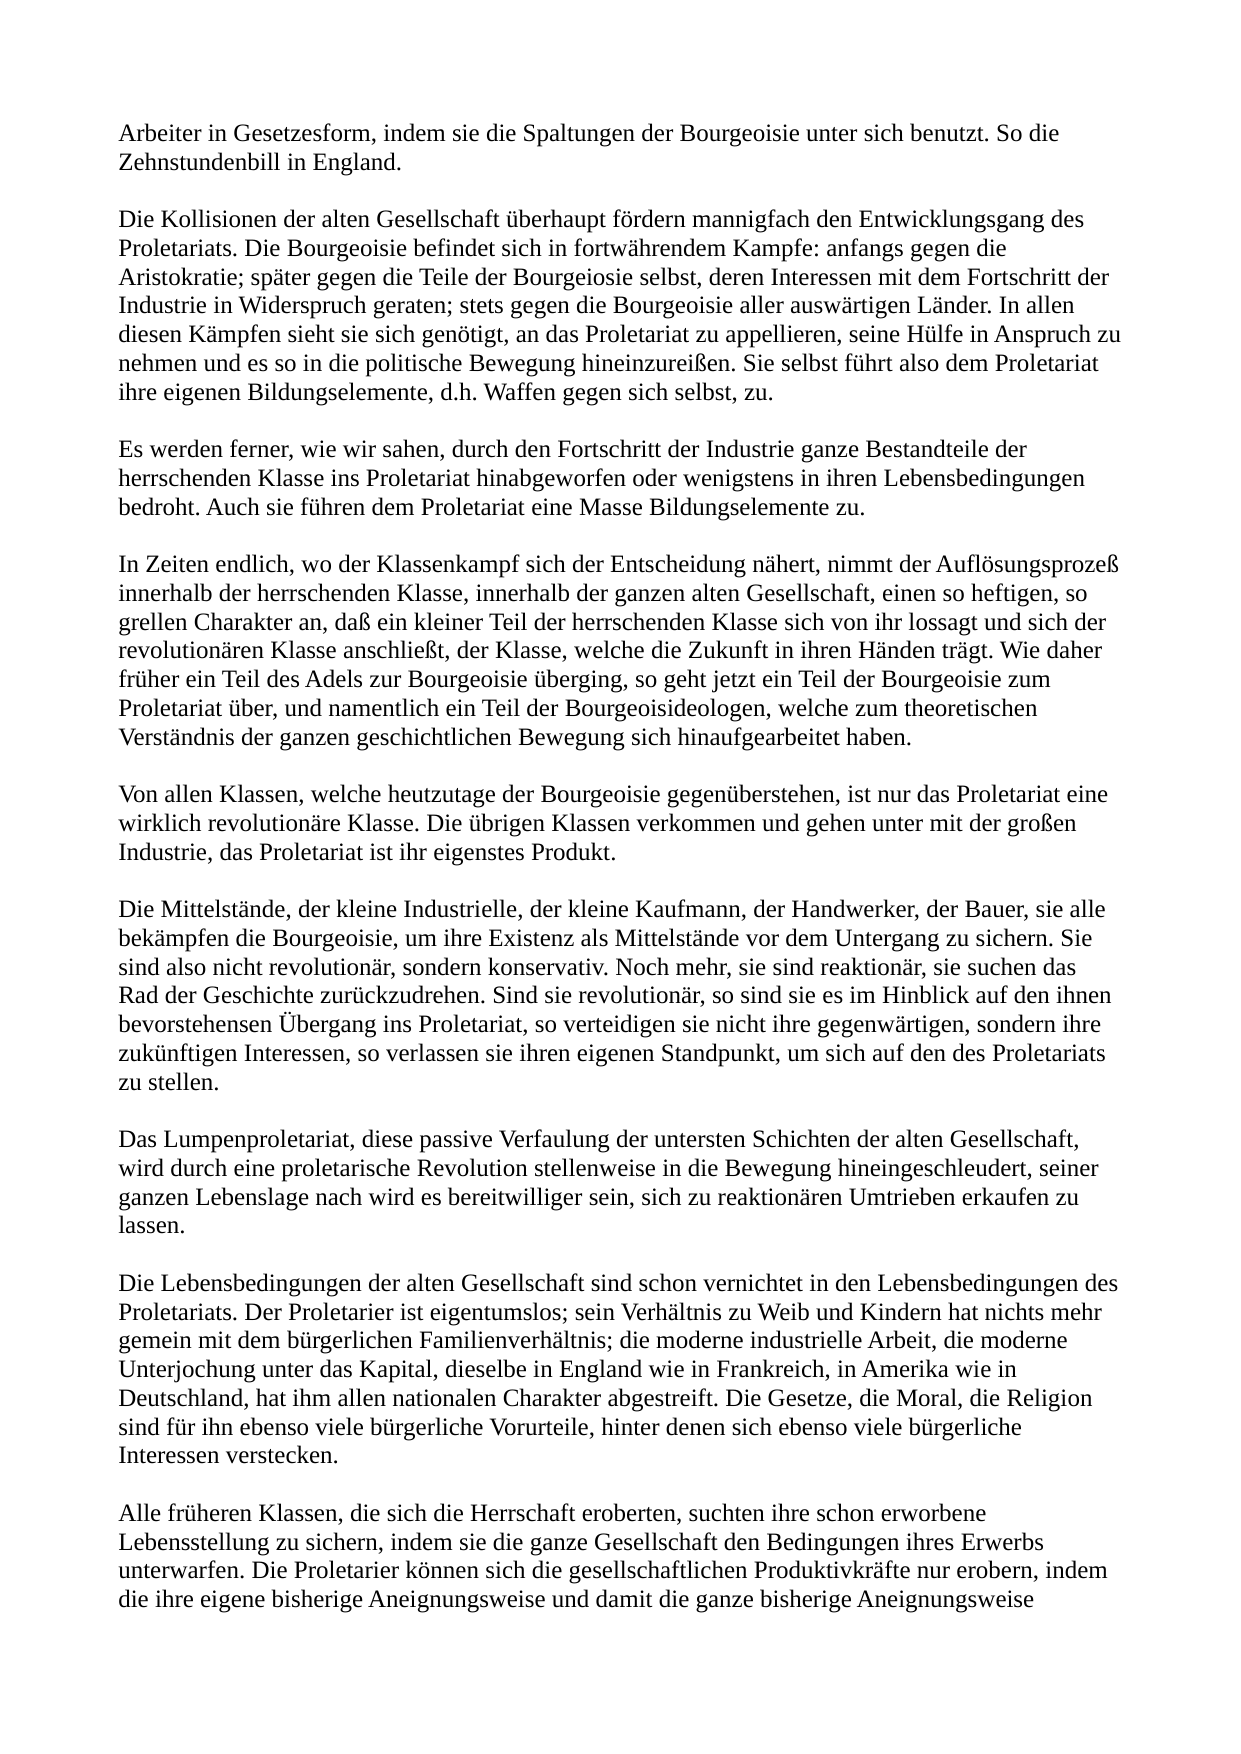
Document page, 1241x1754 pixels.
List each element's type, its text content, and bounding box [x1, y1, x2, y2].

text Von allen Klassen, welche heutzutage der Bourgeoisie gegenüberstehen, ist nur das Proletariat eine wirklich revolutionäre Klasse. Die übrigen Klassen verkommen und gehen unter mit der großen Industrie, das Proletariat ist ihr eigenstes Produkt. [118, 779, 1122, 866]
text Arbeiter in Gesetzesform, indem sie die Spaltungen der Bourgeoisie unter sich benutzt. So die Zehnstundenbill in England. [118, 118, 1122, 176]
text Die Lebensbedingungen der alten Gesellschaft sind schon vernichtet in den Lebensbedingungen des Proletariats. Der Proletarier ist eigentumslos; sein Verhältnis zu Weib und Kindern hat nichts mehr gemein mit dem bürgerlichen Familienverhältnis; die moderne industrielle Arbeit, die moderne Unterjochung unter das Kapital, dieselbe in England wie in Frankreich, in Amerika wie in Deutschland, hat ihm allen nationalen Charakter abgestreift. Die Gesetze, die Moral, die Religion sind für ihn ebenso viele bürgerliche Vorurteile, hinter denen sich ebenso viele bürgerliche Interessen verstecken. [118, 1268, 1122, 1469]
text In Zeiten endlich, wo der Klassenkampf sich der Entscheidung nähert, nimmt der Auflösungsprozeß innerhalb der herrschenden Klasse, innerhalb der ganzen alten Gesellschaft, einen so heftigen, so grellen Charakter an, daß ein kleiner Teil der herrschenden Klasse sich von ihr lossagt und sich der revolutionären Klasse anschließt, der Klasse, welche die Zukunft in ihren Händen trägt. Wie daher früher ein Teil des Adels zur Bourgeoisie überging, so geht jetzt ein Teil der Bourgeoisie zum Proletariat über, und namentlich ein Teil der Bourgeoisideologen, welche zum theoretischen Verständnis der ganzen geschichtlichen Bewegung sich hinaufgearbeitet haben. [118, 549, 1122, 751]
text Die Mittelstände, der kleine Industrielle, der kleine Kaufmann, der Handwerker, der Bauer, sie alle bekämpfen die Bourgeoisie, um ihre Existenz als Mittelstände vor dem Untergang zu sichern. Sie sind also nicht revolutionär, sondern konservativ. Noch mehr, sie sind reaktionär, sie suchen das Rad der Geschichte zurückzudrehen. Sind sie revolutionär, so sind sie es im Hinblick auf den ihnen bevorstehensen Übergang ins Proletariat, so verteidigen sie nicht ihre gegenwärtigen, sondern ihre zukünftigen Interessen, so verlassen sie ihren eigenen Standpunkt, um sich auf den des Proletariats zu stellen. [118, 894, 1122, 1096]
text Es werden ferner, wie wir sahen, durch den Fortschritt der Industrie ganze Bestandteile der herrschenden Klasse ins Proletariat hinabgeworfen oder wenigstens in ihren Lebensbedingungen bedroht. Auch sie führen dem Proletariat eine Masse Bildungselemente zu. [118, 434, 1122, 521]
text Alle früheren Klassen, die sich die Herrschaft eroberten, suchten ihre schon erworbene Lebensstellung zu sichern, indem sie die ganze Gesellschaft den Bedingungen ihres Erwerbs unterwarfen. Die Proletarier können sich die gesellschaftlichen Produktivkräfte nur erobern, indem die ihre eigene bisherige Aneignungsweise und damit die ganze bisherige Aneignungsweise [118, 1498, 1122, 1613]
text Das Lumpenproletariat, diese passive Verfaulung der untersten Schichten der alten Gesellschaft, wird durch eine proletarische Revolution stellenweise in die Bewegung hineingeschleudert, seiner ganzen Lebenslage nach wird es bereitwilliger sein, sich zu reaktionären Umtrieben erkaufen zu lassen. [118, 1124, 1122, 1239]
text Die Kollisionen der alten Gesellschaft überhaupt fördern mannigfach den Entwicklungsgang des Proletariats. Die Bourgeoisie befindet sich in fortwährendem Kampfe: anfangs gegen die Aristokratie; später gegen die Teile der Bourgeiosie selbst, deren Interessen mit dem Fortschritt der Industrie in Widerspruch geraten; stets gegen die Bourgeoisie aller auswärtigen Länder. In allen diesen Kämpfen sieht sie sich genötigt, an das Proletariat zu appellieren, seine Hülfe in Anspruch zu nehmen und es so in die politische Bewegung hineinzureißen. Sie selbst führt also dem Proletariat ihre eigenen Bildungselemente, d.h. Waffen gegen sich selbst, zu. [118, 204, 1122, 406]
